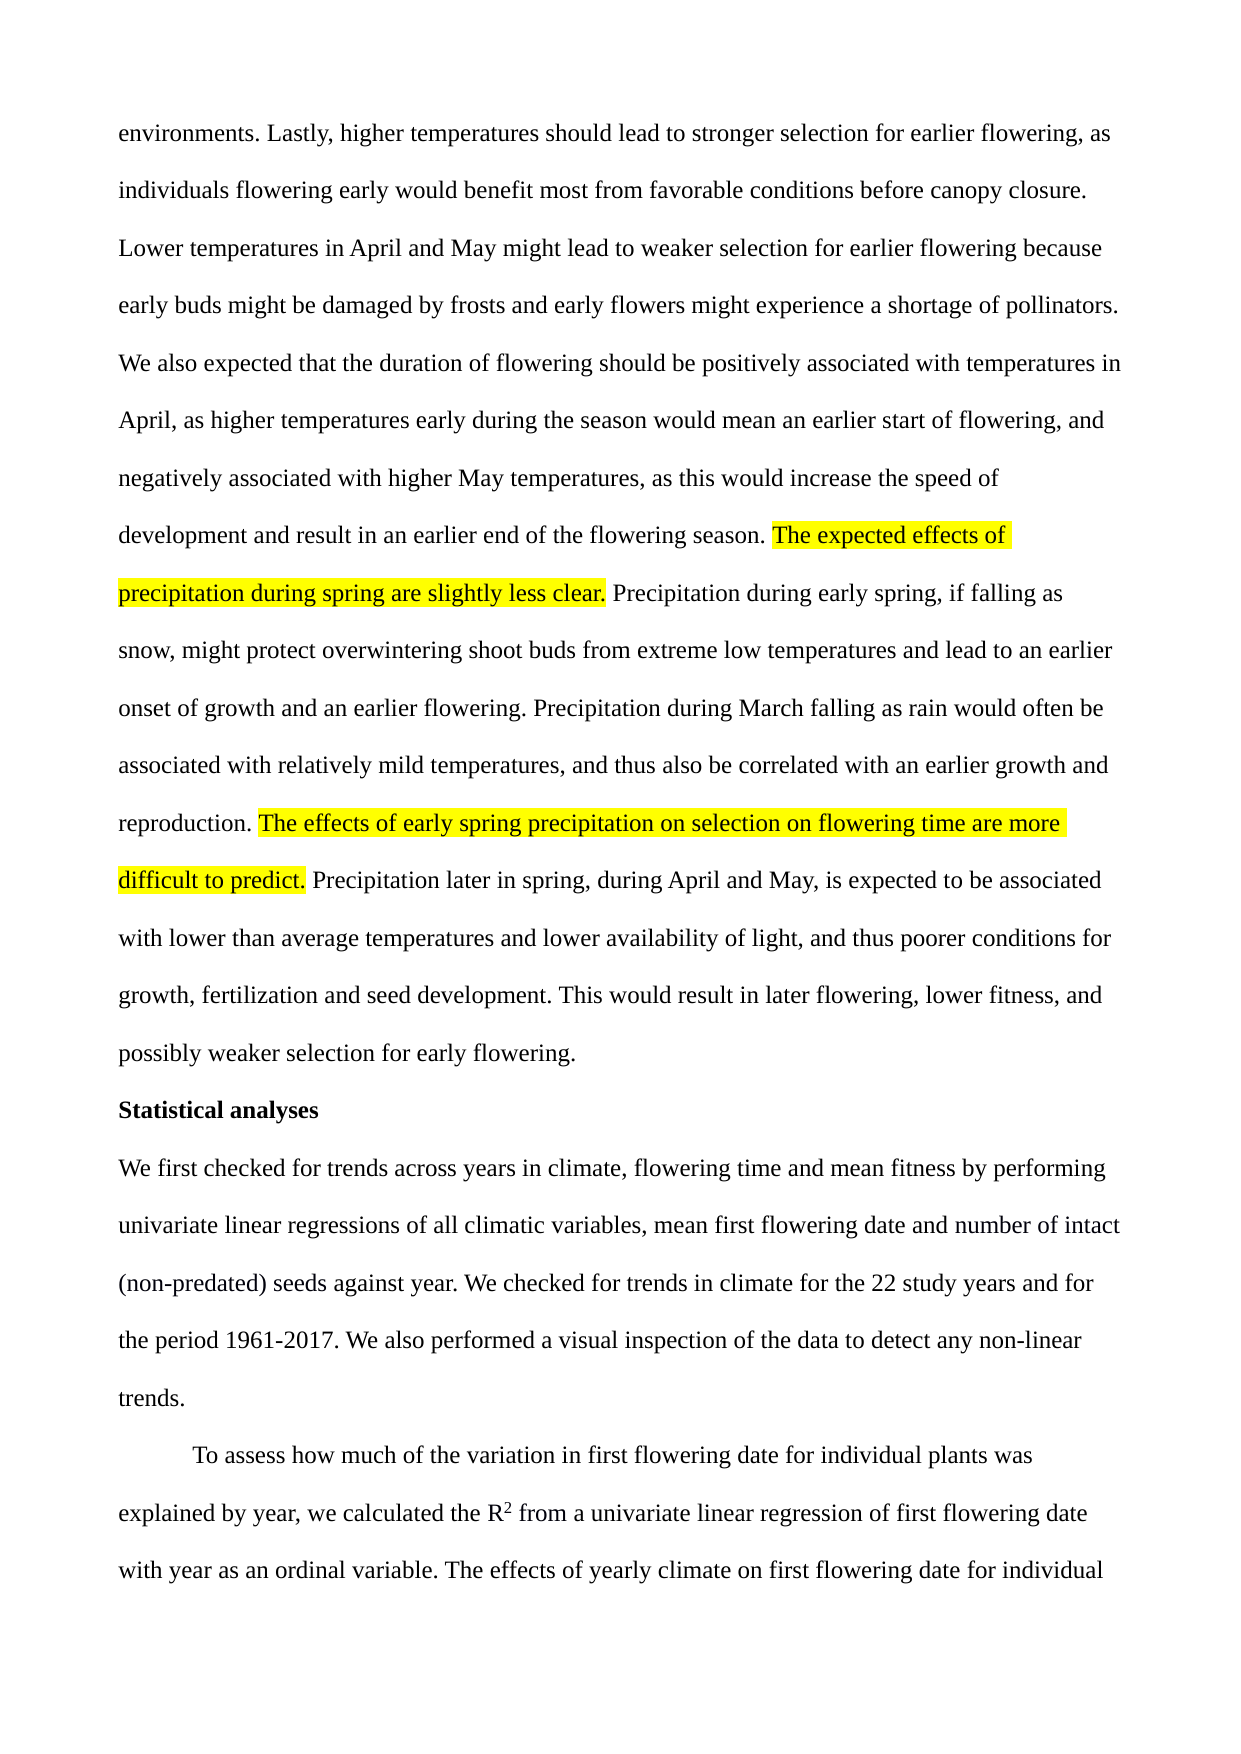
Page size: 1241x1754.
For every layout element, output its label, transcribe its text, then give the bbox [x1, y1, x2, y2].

text Statistical analyses [118, 1096, 1122, 1124]
text To assess how much of the variation in first flowering date for individual plants was explained by year, we calculated the R2 from a univariate linear regression of first flowering date with year as an ordinal variable. The effects of yearly climate on first flowering date for individual [118, 1441, 1122, 1584]
text environments. Lastly, higher temperatures should lead to stronger selection for earlier flowering, as individuals flowering early would benefit most from favorable conditions before canopy closure. Lower temperatures in April and May might lead to weaker selection for earlier flowering because early buds might be damaged by frosts and early flowers might experience a shortage of pollinators. We also expected that the duration of flowering should be positively associated with temperatures in April, as higher temperatures early during the season would mean an earlier start of flowering, and negatively associated with higher May temperatures, as this would increase the speed of development and result in an earlier end of the flowering season. The expected effects of precipitation during spring are slightly less clear. Precipitation during early spring, if falling as snow, might protect overwintering shoot buds from extreme low temperatures and lead to an earlier onset of growth and an earlier flowering. Precipitation during March falling as rain would often be associated with relatively mild temperatures, and thus also be correlated with an earlier growth and reproduction. The effects of early spring precipitation on selection on flowering time are more difficult to predict. Precipitation later in spring, during April and May, is expected to be associated with lower than average temperatures and lower availability of light, and thus poorer conditions for growth, fertilization and seed development. This would result in later flowering, lower fitness, and possibly weaker selection for early flowering. [118, 118, 1122, 1067]
text We first checked for trends across years in climate, flowering time and mean fitness by performing univariate linear regressions of all climatic variables, mean first flowering date and number of intact (non-predated) seeds against year. We checked for trends in climate for the 22 study years and for the period 1961-2017. We also performed a visual inspection of the data to detect any non-linear trends. [118, 1153, 1122, 1412]
